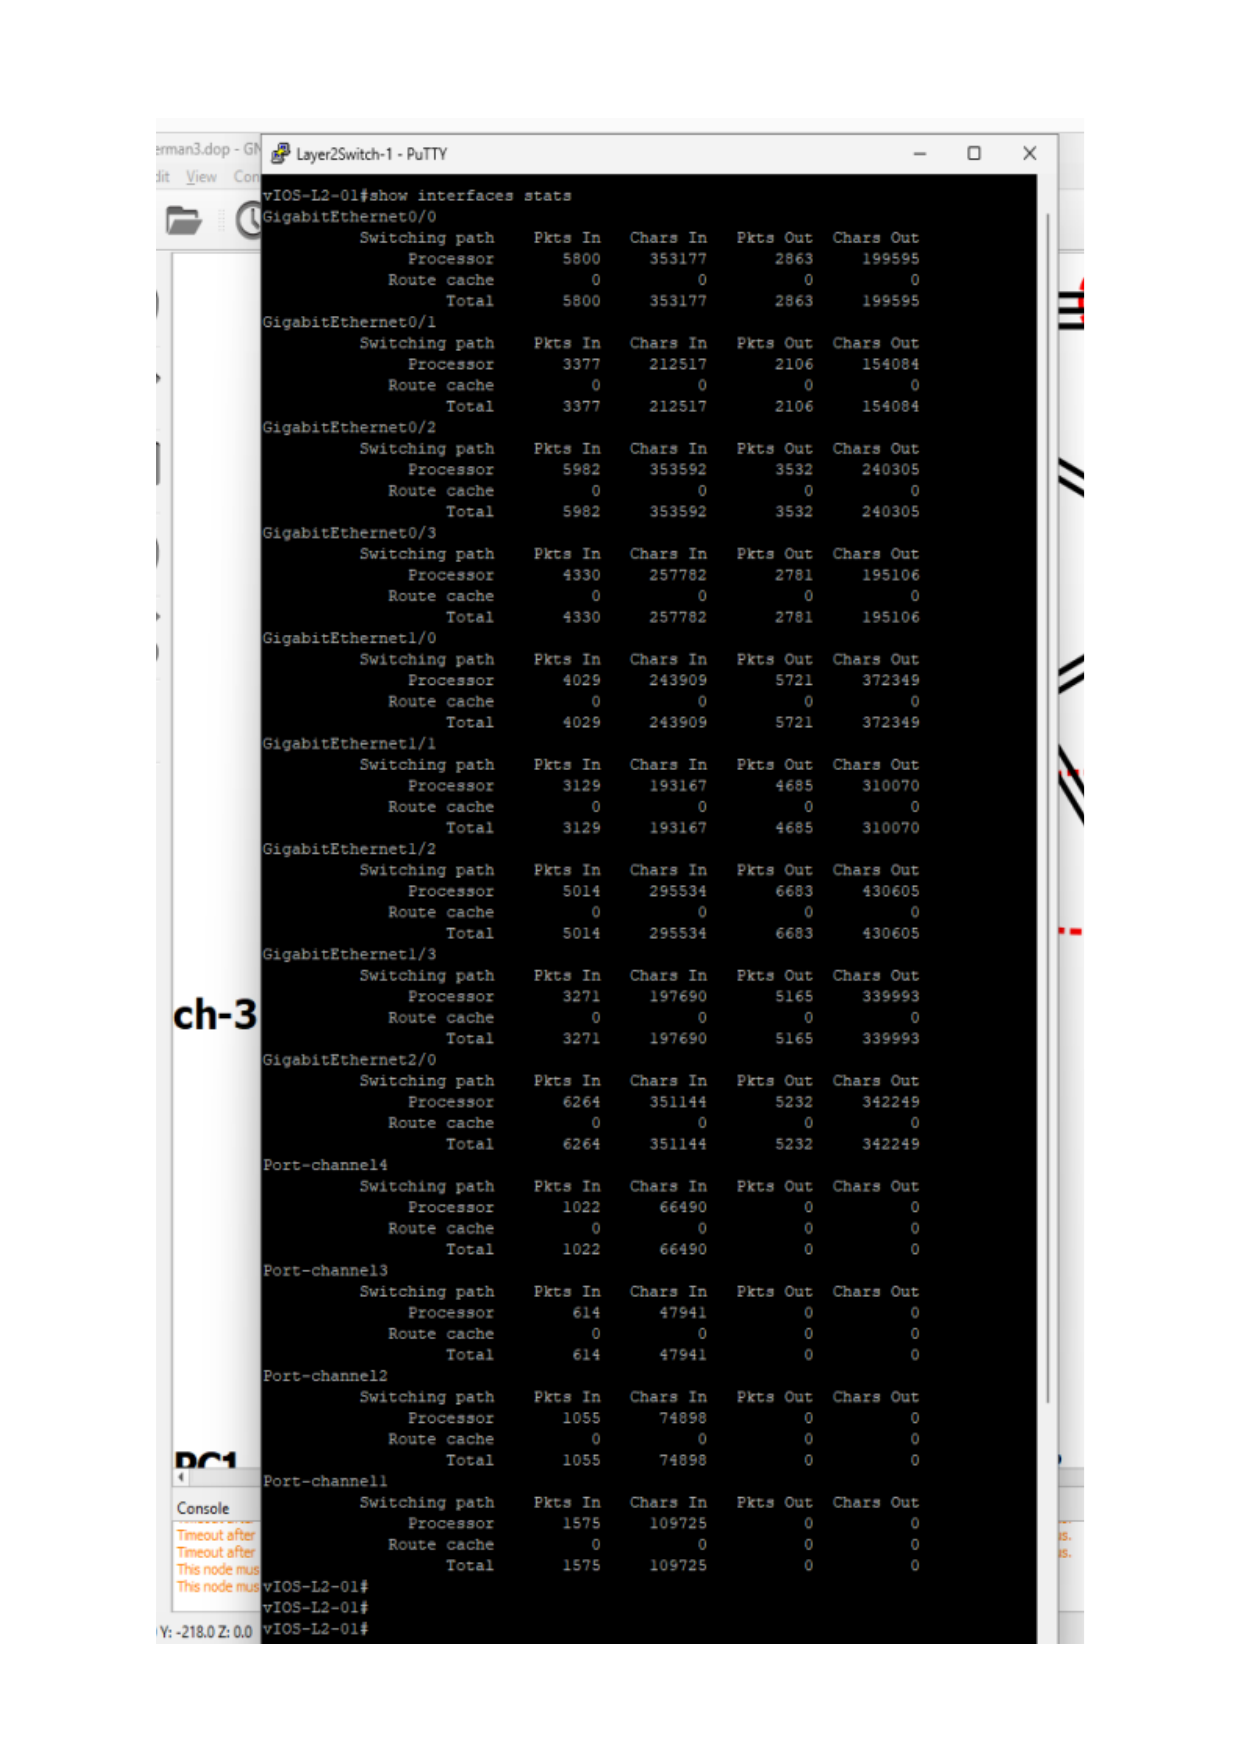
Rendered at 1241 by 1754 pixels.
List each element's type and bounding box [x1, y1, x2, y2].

picture [156, 118, 1085, 1644]
